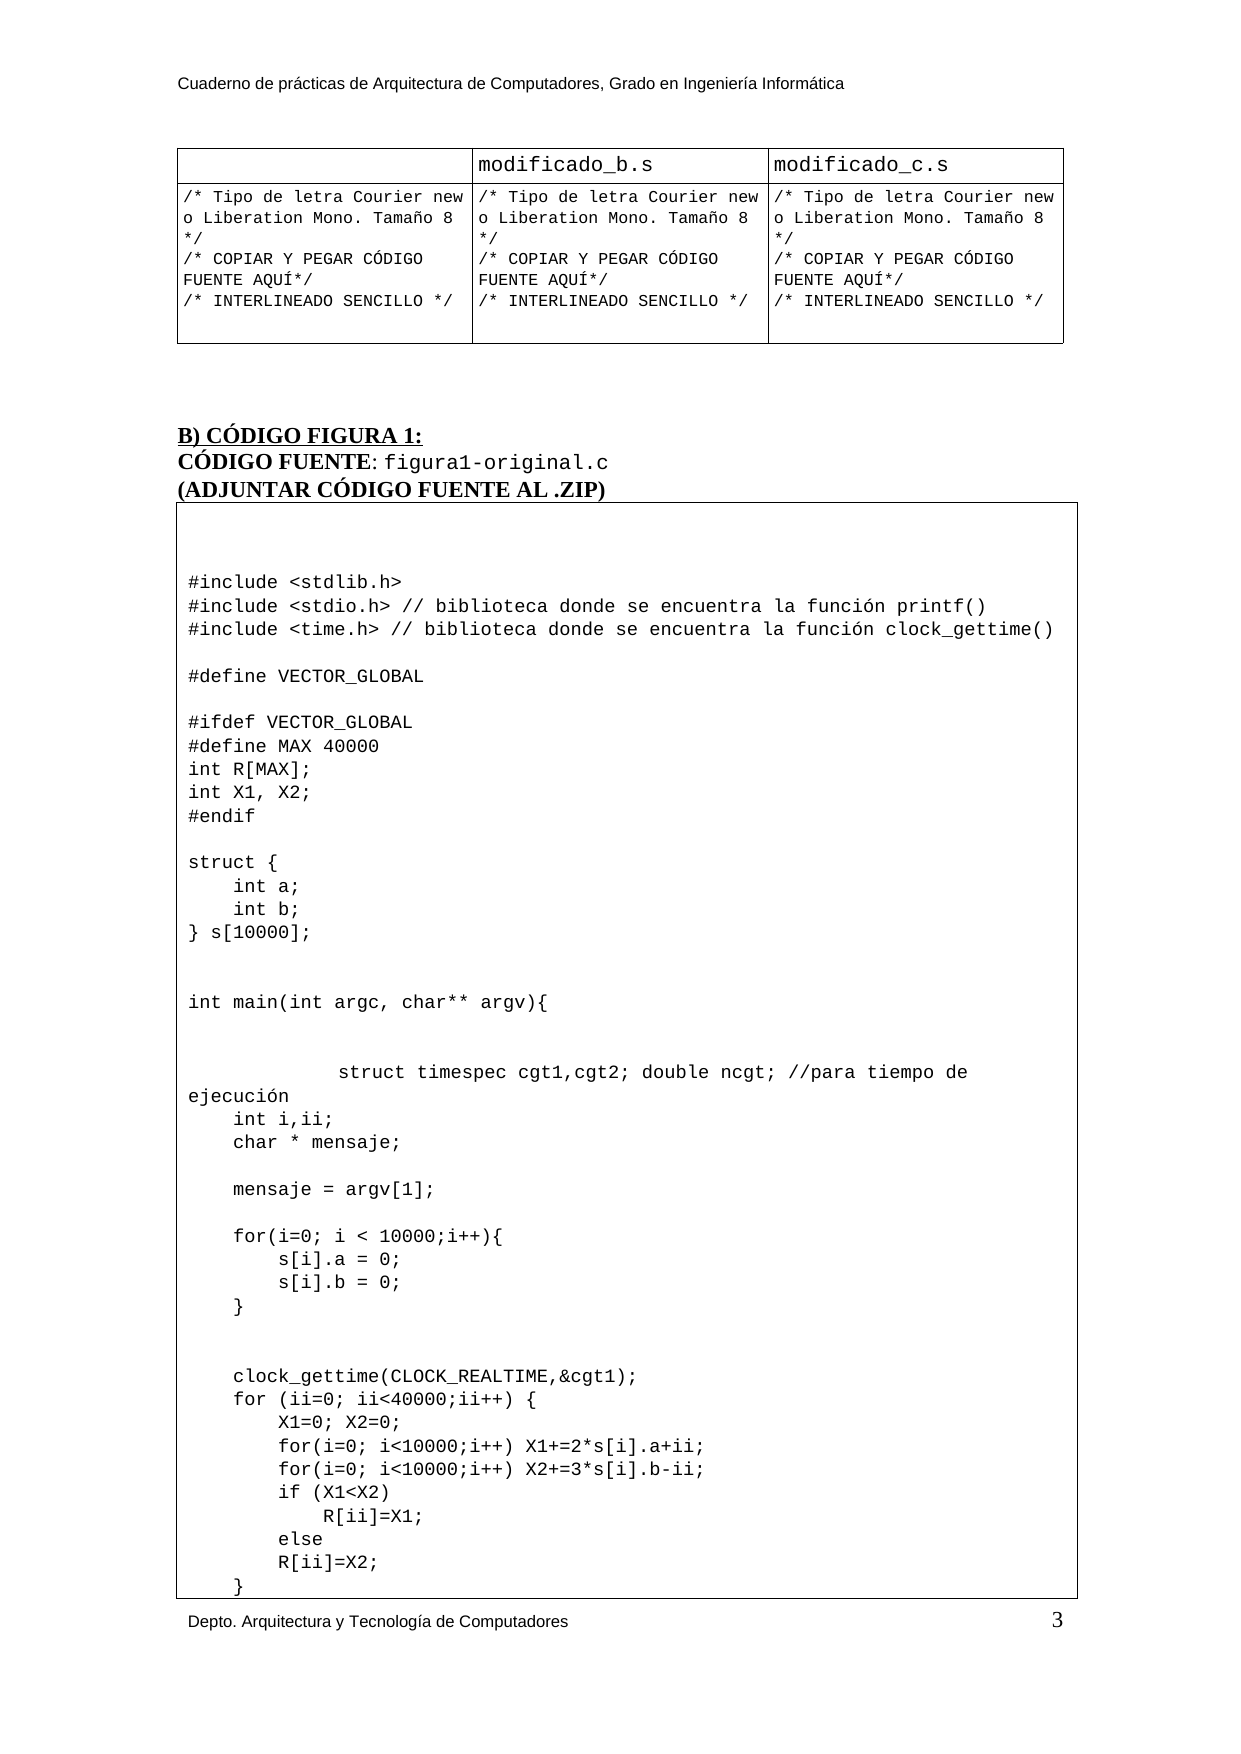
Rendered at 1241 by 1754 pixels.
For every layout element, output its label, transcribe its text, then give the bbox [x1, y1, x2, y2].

table_header [178, 149, 472, 183]
table_cell /* Tipo de letra Courier new o Liberation Mono. Tamaño 8 */ /* COPIAR Y PEGAR CÓDIGO FUENTE AQUÍ*/ /* INTERLINEADO SENCILLO */ [473, 184, 768, 342]
table_header modificado_b.s [473, 149, 768, 183]
text (ADJUNTAR CÓDIGO FUENTE AL .ZIP) [177, 476, 1063, 502]
table_cell /* Tipo de letra Courier new o Liberation Mono. Tamaño 8 */ /* COPIAR Y PEGAR CÓDIGO FUENTE AQUÍ*/ /* INTERLINEADO SENCILLO */ [178, 184, 472, 342]
table_header #include <stdlib.h> #include <stdio.h> // biblioteca donde se encuentra la función printf() #include <time.h> // biblioteca donde se encuentra la función clock_gettime() #define VECTOR_GLOBAL #ifdef VECTOR_GLOBAL #define MAX 40000 int R[MAX]; int X1, X2; #endif struct { int a; int b; } s[10000]; int main(int argc, char** argv){ struct timespec cgt1,cgt2; double ncgt; //para tiempo de ejecución int i,ii; char * mensaje; mensaje = argv[1]; for(i=0; i < 10000;i++){ s[i].a = 0; s[i].b = 0; } clock_gettime(CLOCK_REALTIME,&cgt1); for (ii=0; ii<40000;ii++) { X1=0; X2=0; for(i=0; i<10000;i++) X1+=2*s[i].a+ii; for(i=0; i<10000;i++) X2+=3*s[i].b-ii; if (X1<X2) R[ii]=X1; else R[ii]=X2; } [177, 503, 1077, 1598]
text B) CÓDIGO FIGURA 1: [177, 422, 1063, 448]
text CÓDIGO FUENTE: figura1-original.c [177, 448, 1063, 476]
table_cell /* Tipo de letra Courier new o Liberation Mono. Tamaño 8 */ /* COPIAR Y PEGAR CÓDIGO FUENTE AQUÍ*/ /* INTERLINEADO SENCILLO */ [769, 184, 1063, 342]
table_header modificado_c.s [769, 149, 1063, 183]
